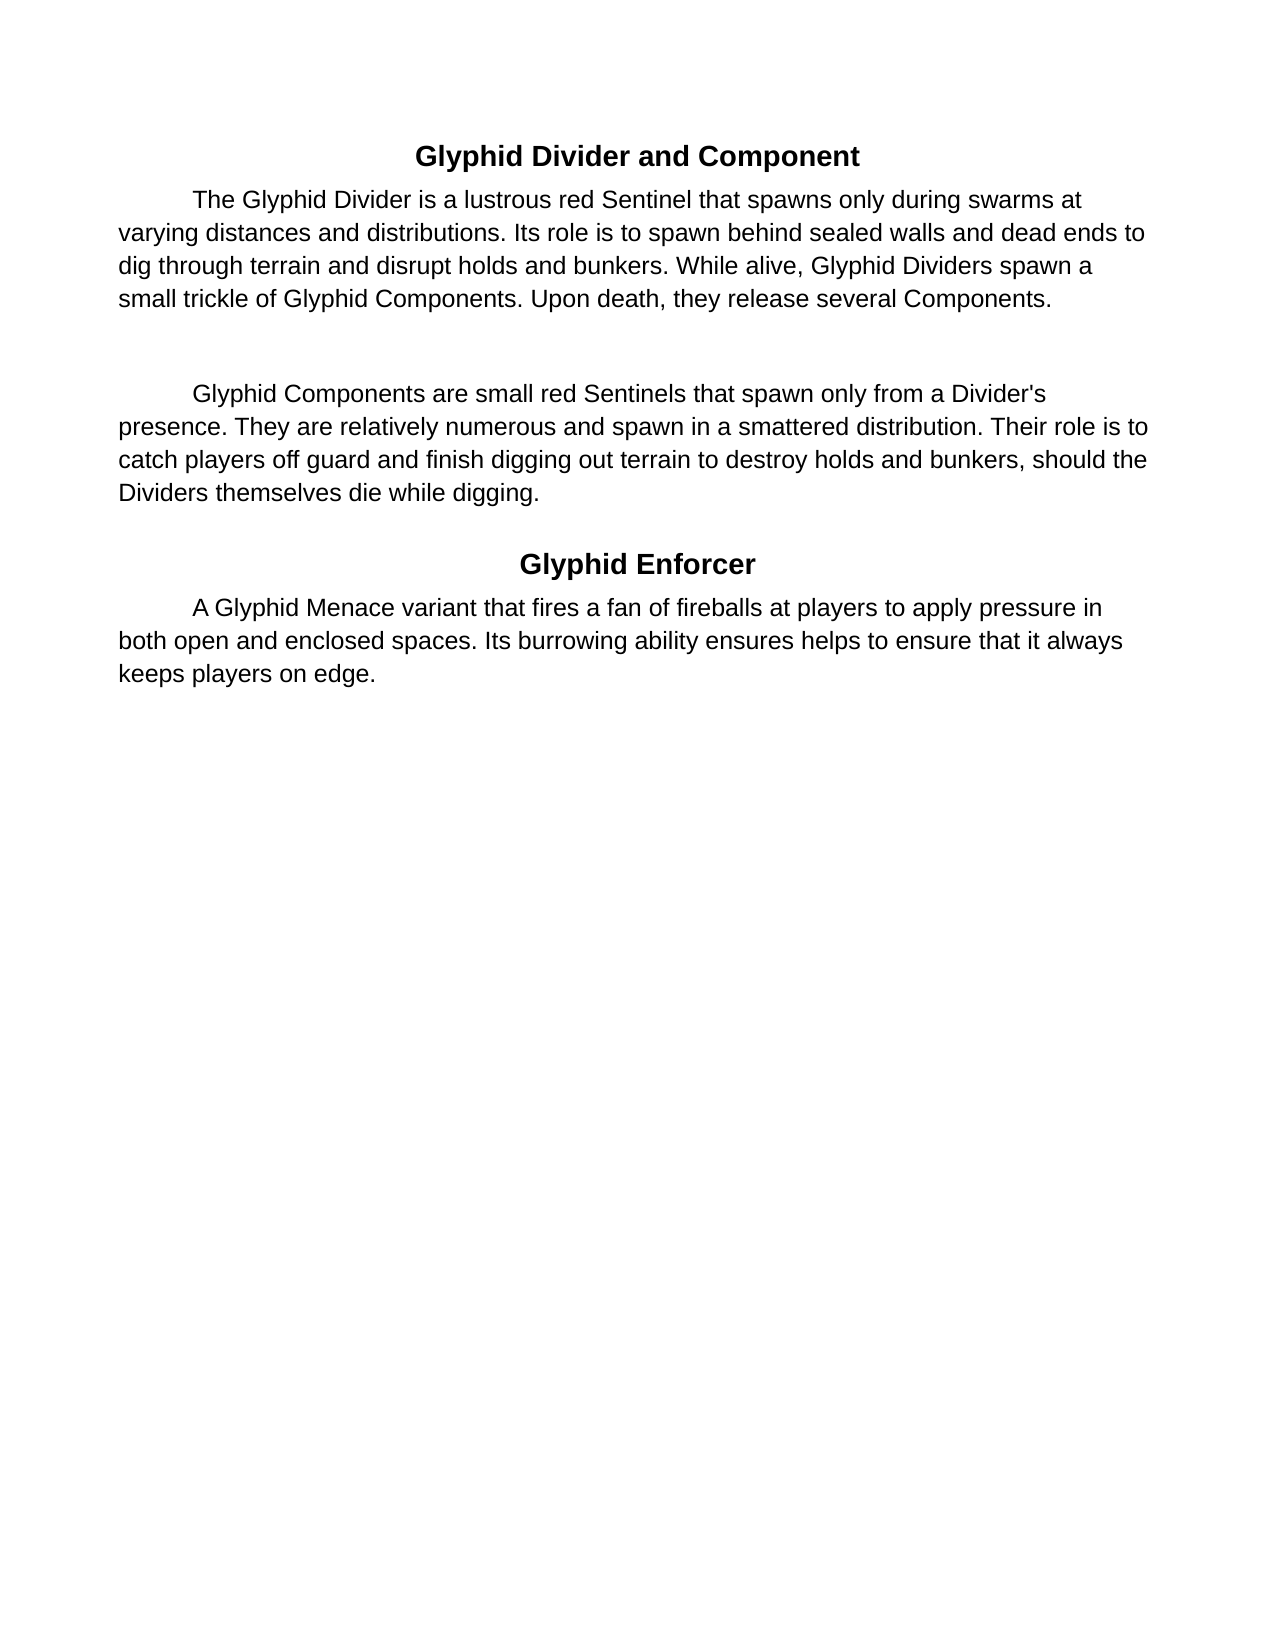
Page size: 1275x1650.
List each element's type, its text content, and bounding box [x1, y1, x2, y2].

text A Glyphid Menace variant that fires a fan of fireballs at players to apply pressure in both open and enclosed spaces. Its burrowing ability ensures helps to ensure that it always keeps players on edge. [118, 593, 1157, 688]
text The Glyphid Divider is a lustrous red Sentinel that spawns only during swarms at varying distances and distributions. Its role is to spawn behind sealed walls and dead ends to dig through terrain and disrupt holds and bunkers. While alive, Glyphid Dividers spawn a small trickle of Glyphid Components. Upon death, they release several Components. [118, 185, 1157, 313]
text Glyphid Components are small red Sentinels that spawn only from a Divider's presence. They are relatively numerous and spawn in a smattered distribution. Their role is to catch players off guard and finish digging out terrain to destroy holds and bunkers, should the Dividers themselves die while digging. [118, 379, 1157, 507]
subtitle Glyphid Divider and Component [118, 139, 1157, 172]
subtitle Glyphid Enforcer [118, 547, 1157, 580]
